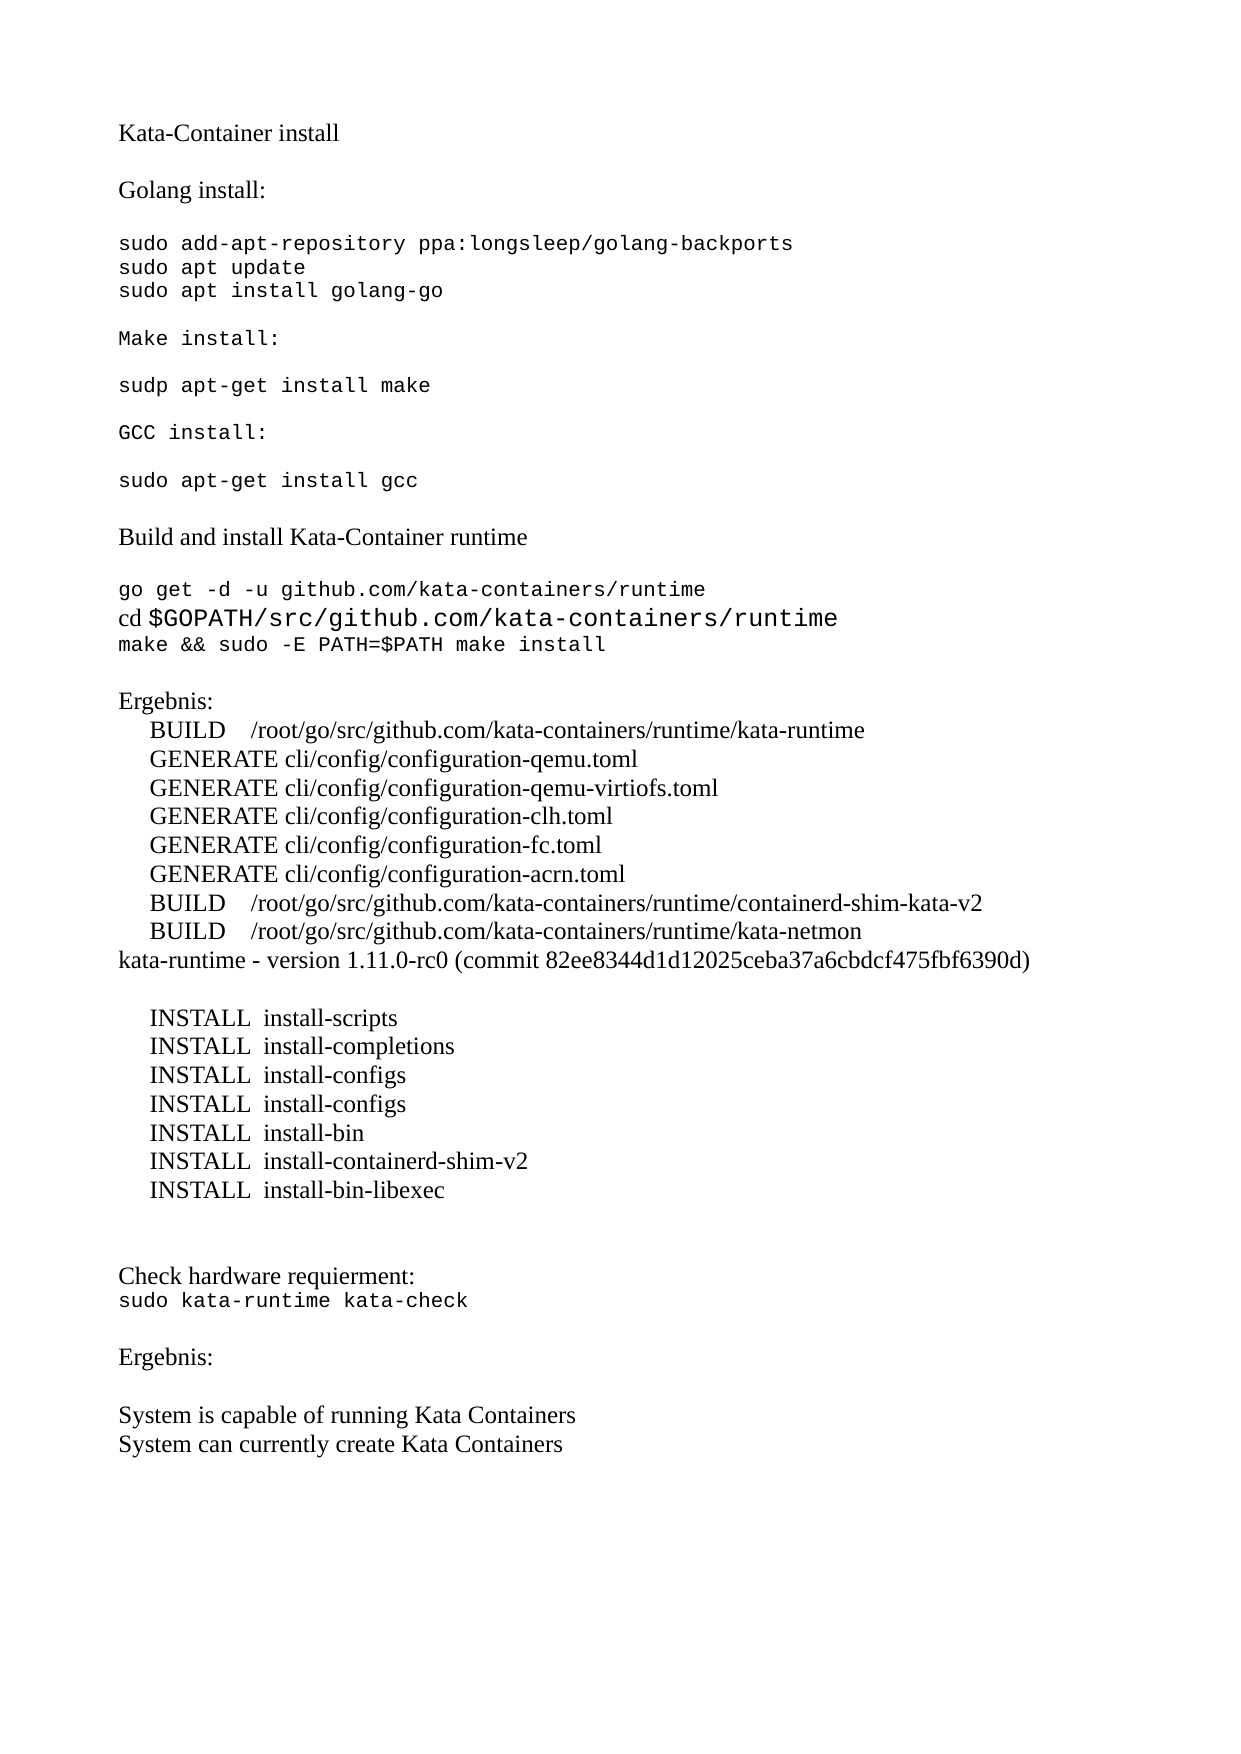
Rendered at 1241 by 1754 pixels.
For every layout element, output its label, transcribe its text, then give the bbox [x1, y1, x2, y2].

text Build and install Kata-Container runtime [118, 522, 1122, 551]
text System can currently create Kata Containers [118, 1429, 1122, 1457]
text GCC install: [118, 422, 1122, 446]
text INSTALL install-configs [118, 1060, 1122, 1089]
text make && sudo -E PATH=$PATH make install [118, 634, 1122, 658]
text Ergebnis: [118, 686, 1122, 715]
text go get -d -u github.com/kata-containers/runtime [118, 579, 1122, 603]
text GENERATE cli/config/configuration-fc.toml [118, 830, 1122, 859]
text INSTALL install-scripts [118, 1003, 1122, 1031]
text INSTALL install-bin [118, 1118, 1122, 1146]
text Ergebnis: [118, 1342, 1122, 1371]
text INSTALL install-completions [118, 1031, 1122, 1060]
text INSTALL install-bin-libexec [118, 1175, 1122, 1204]
text System is capable of running Kata Containers [118, 1400, 1122, 1429]
text Check hardware requierment: [118, 1261, 1122, 1290]
text BUILD /root/go/src/github.com/kata-containers/runtime/containerd-shim-kata-v2 [118, 888, 1122, 916]
text sudo kata-runtime kata-check [118, 1290, 1122, 1314]
text Golang install: [118, 176, 1122, 204]
text GENERATE cli/config/configuration-acrn.toml [118, 859, 1122, 888]
text sudo apt install golang-go [118, 280, 1122, 304]
text INSTALL install-containerd-shim-v2 [118, 1146, 1122, 1175]
text GENERATE cli/config/configuration-clh.toml [118, 801, 1122, 830]
text GENERATE cli/config/configuration-qemu-virtiofs.toml [118, 773, 1122, 801]
text BUILD /root/go/src/github.com/kata-containers/runtime/kata-runtime [118, 715, 1122, 744]
text GENERATE cli/config/configuration-qemu.toml [118, 744, 1122, 773]
text BUILD /root/go/src/github.com/kata-containers/runtime/kata-netmon [118, 916, 1122, 945]
text Kata-Container install [118, 118, 1122, 147]
text kata-runtime - version 1.11.0-rc0 (commit 82ee8344d1d12025ceba37a6cbdcf475fbf6390d) [118, 945, 1122, 974]
text sudo apt-get install gcc [118, 469, 1122, 493]
text sudo apt update [118, 257, 1122, 280]
text Make install: [118, 328, 1122, 351]
text sudo add-apt-repository ppa:longsleep/golang-backports [118, 233, 1122, 257]
text sudp apt-get install make [118, 375, 1122, 399]
text cd $GOPATH/src/github.com/kata-containers/runtime [118, 603, 1122, 634]
text INSTALL install-configs [118, 1089, 1122, 1118]
